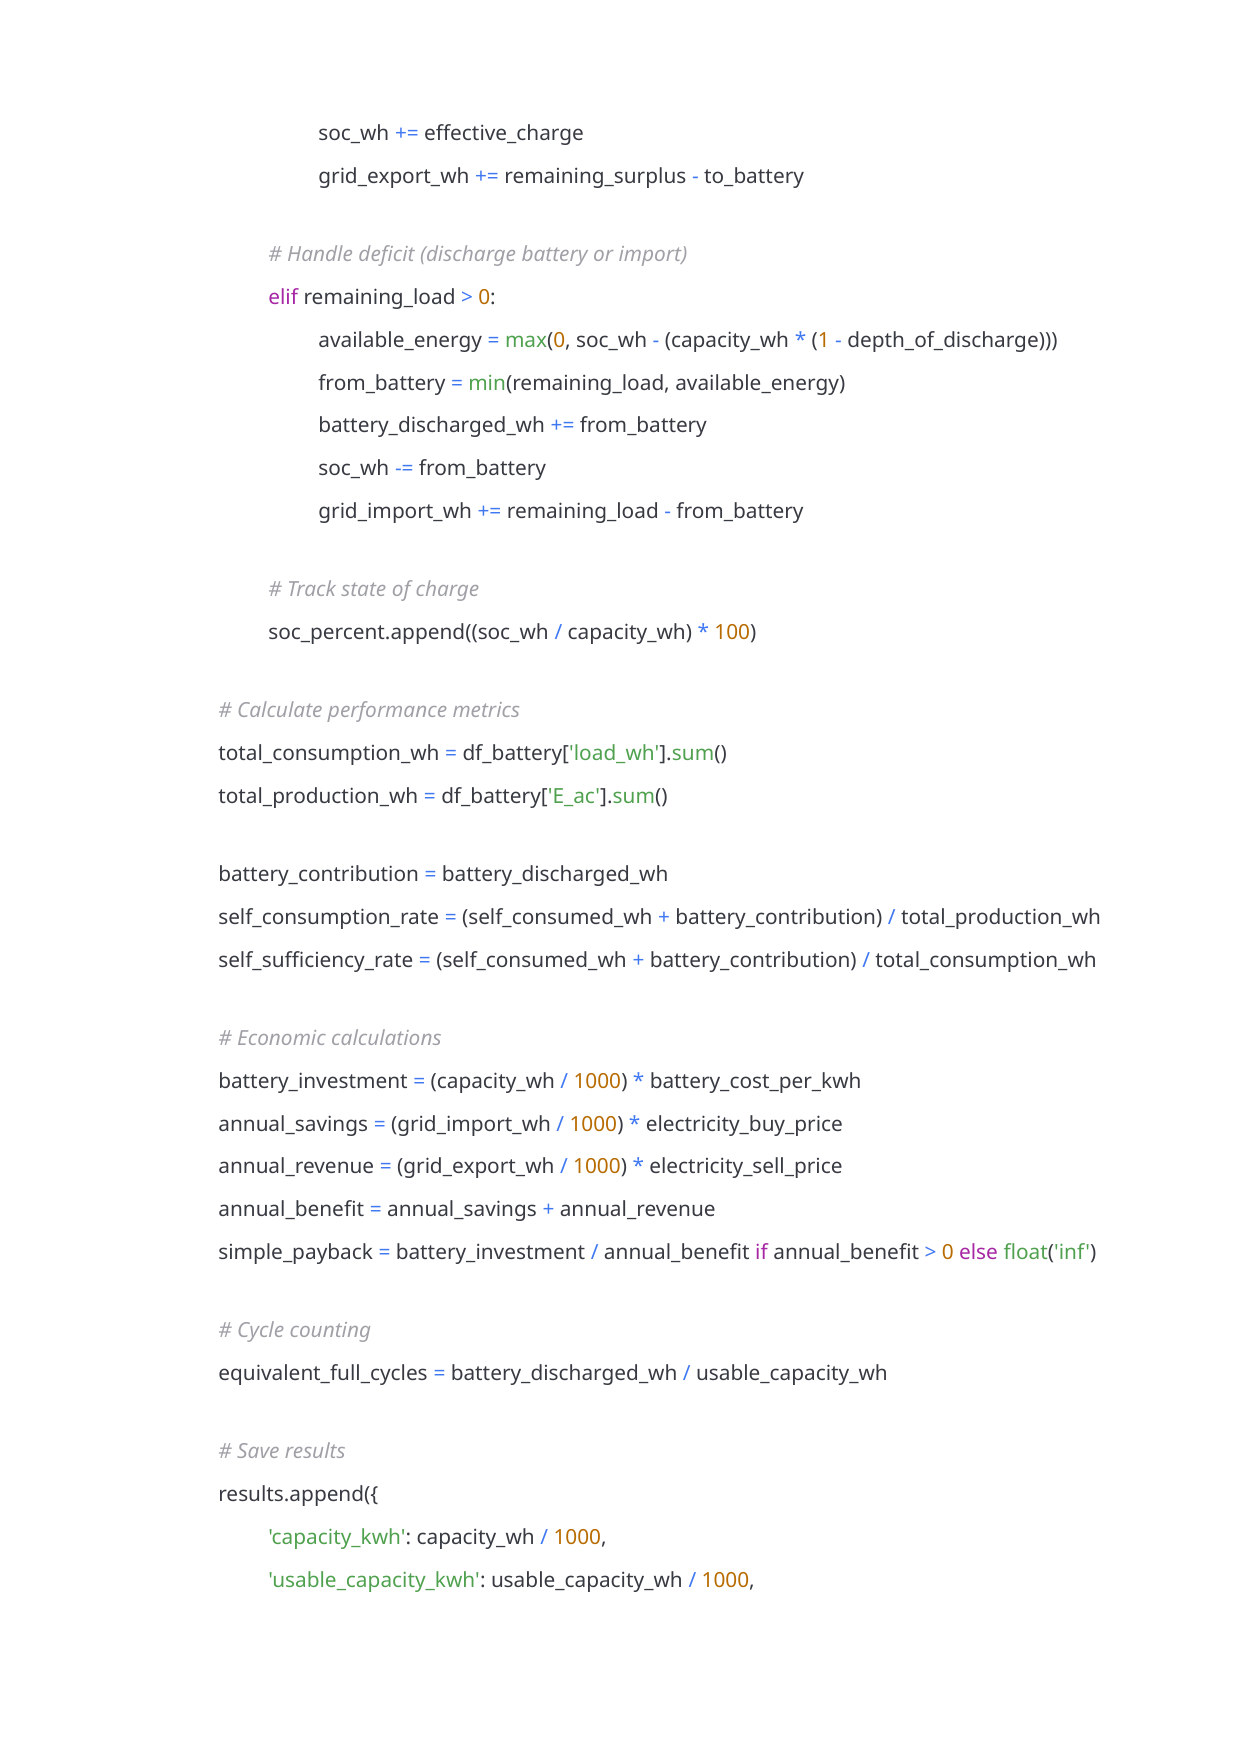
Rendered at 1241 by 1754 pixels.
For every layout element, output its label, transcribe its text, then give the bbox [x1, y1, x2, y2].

text soc_wh -= from_battery [118, 453, 1122, 482]
text results.append({ [118, 1479, 1122, 1508]
text # Save results [118, 1436, 1122, 1465]
text self_consumption_rate = (self_consumed_wh + battery_contribution) / total_production_wh [118, 902, 1122, 931]
text soc_percent.append((soc_wh / capacity_wh) * 100) [118, 617, 1122, 646]
text soc_wh += effective_charge [118, 118, 1122, 147]
text equivalent_full_cycles = battery_discharged_wh / usable_capacity_wh [118, 1358, 1122, 1387]
text total_consumption_wh = df_battery['load_wh'].sum() [118, 738, 1122, 767]
text grid_import_wh += remaining_load - from_battery [118, 496, 1122, 524]
text battery_contribution = battery_discharged_wh [118, 859, 1122, 888]
text grid_export_wh += remaining_surplus - to_battery [118, 161, 1122, 189]
text annual_revenue = (grid_export_wh / 1000) * electricity_sell_price [118, 1151, 1122, 1180]
text 'usable_capacity_kwh': usable_capacity_wh / 1000, [118, 1565, 1122, 1593]
text elif remaining_load > 0: [118, 282, 1122, 311]
text simple_payback = battery_investment / annual_benefit if annual_benefit > 0 else float('inf') [118, 1237, 1122, 1266]
text # Economic calculations [118, 1023, 1122, 1052]
text # Track state of charge [118, 574, 1122, 603]
text annual_savings = (grid_import_wh / 1000) * electricity_buy_price [118, 1109, 1122, 1137]
text battery_discharged_wh += from_battery [118, 410, 1122, 439]
text from_battery = min(remaining_load, available_energy) [118, 368, 1122, 396]
text 'capacity_kwh': capacity_wh / 1000, [118, 1522, 1122, 1551]
text available_energy = max(0, soc_wh - (capacity_wh * (1 - depth_of_discharge))) [118, 325, 1122, 353]
text # Cycle counting [118, 1315, 1122, 1344]
text # Handle deficit (discharge battery or import) [118, 239, 1122, 268]
text battery_investment = (capacity_wh / 1000) * battery_cost_per_kwh [118, 1066, 1122, 1094]
text # Calculate performance metrics [118, 695, 1122, 724]
text annual_benefit = annual_savings + annual_revenue [118, 1194, 1122, 1223]
text self_sufficiency_rate = (self_consumed_wh + battery_contribution) / total_consumption_wh [118, 945, 1122, 973]
text total_production_wh = df_battery['E_ac'].sum() [118, 781, 1122, 809]
